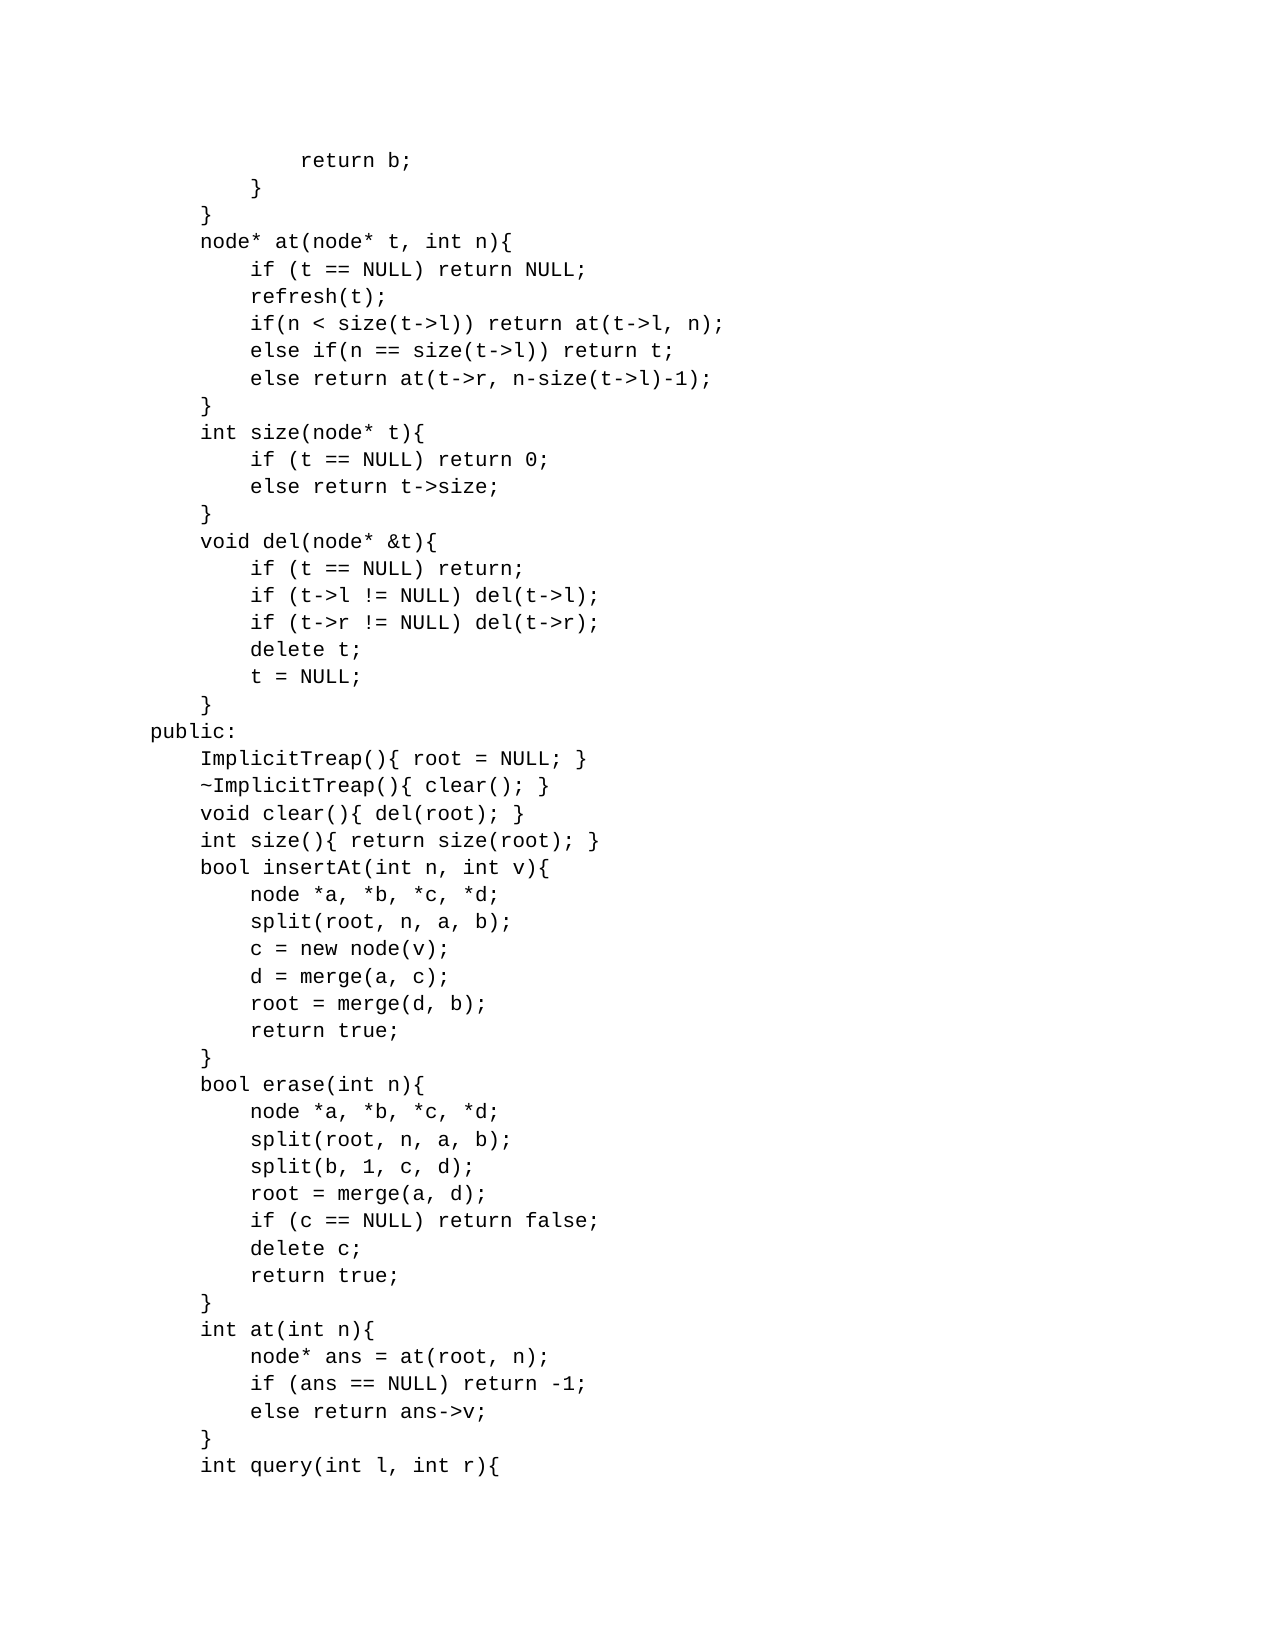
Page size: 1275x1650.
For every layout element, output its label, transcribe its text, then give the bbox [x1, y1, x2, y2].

text } [150, 694, 1125, 717]
text root = merge(d, b); [150, 993, 1125, 1016]
text if (t->l != NULL) del(t->l); [150, 585, 1125, 609]
text if (t == NULL) return; [150, 558, 1125, 581]
text root = merge(a, d); [150, 1183, 1125, 1207]
text t = NULL; [150, 667, 1125, 690]
text else return at(t->r, n-size(t->l)-1); [150, 367, 1125, 391]
text c = new node(v); [150, 938, 1125, 962]
text else if(n == size(t->l)) return t; [150, 340, 1125, 364]
text split(b, 1, c, d); [150, 1156, 1125, 1179]
text } [150, 177, 1125, 201]
text return b; [150, 150, 1125, 174]
text else return t->size; [150, 476, 1125, 500]
text } [150, 1047, 1125, 1071]
text } [150, 503, 1125, 527]
text if (c == NULL) return false; [150, 1210, 1125, 1234]
text void clear(){ del(root); } [150, 802, 1125, 826]
text if (t == NULL) return 0; [150, 449, 1125, 473]
text } [150, 1292, 1125, 1316]
text } [150, 395, 1125, 418]
text delete t; [150, 639, 1125, 663]
text int query(int l, int r){ [150, 1455, 1125, 1479]
text split(root, n, a, b); [150, 1129, 1125, 1152]
text d = merge(a, c); [150, 966, 1125, 989]
text if (t == NULL) return NULL; [150, 259, 1125, 282]
text node* at(node* t, int n){ [150, 232, 1125, 255]
text ~ImplicitTreap(){ clear(); } [150, 775, 1125, 799]
text int at(int n){ [150, 1319, 1125, 1343]
text bool erase(int n){ [150, 1074, 1125, 1098]
text if (ans == NULL) return -1; [150, 1373, 1125, 1397]
text return true; [150, 1265, 1125, 1288]
text refresh(t); [150, 286, 1125, 309]
text else return ans->v; [150, 1401, 1125, 1424]
text node *a, *b, *c, *d; [150, 884, 1125, 908]
text int size(){ return size(root); } [150, 830, 1125, 853]
text node* ans = at(root, n); [150, 1346, 1125, 1370]
text ImplicitTreap(){ root = NULL; } [150, 748, 1125, 772]
text } [150, 1428, 1125, 1451]
text bool insertAt(int n, int v){ [150, 857, 1125, 881]
text void del(node* &t){ [150, 531, 1125, 554]
text node *a, *b, *c, *d; [150, 1102, 1125, 1125]
text delete c; [150, 1237, 1125, 1261]
text return true; [150, 1020, 1125, 1044]
text split(root, n, a, b); [150, 911, 1125, 935]
text } [150, 204, 1125, 228]
text int size(node* t){ [150, 422, 1125, 446]
text if (t->r != NULL) del(t->r); [150, 612, 1125, 636]
text public: [150, 721, 1125, 744]
text if(n < size(t->l)) return at(t->l, n); [150, 313, 1125, 337]
